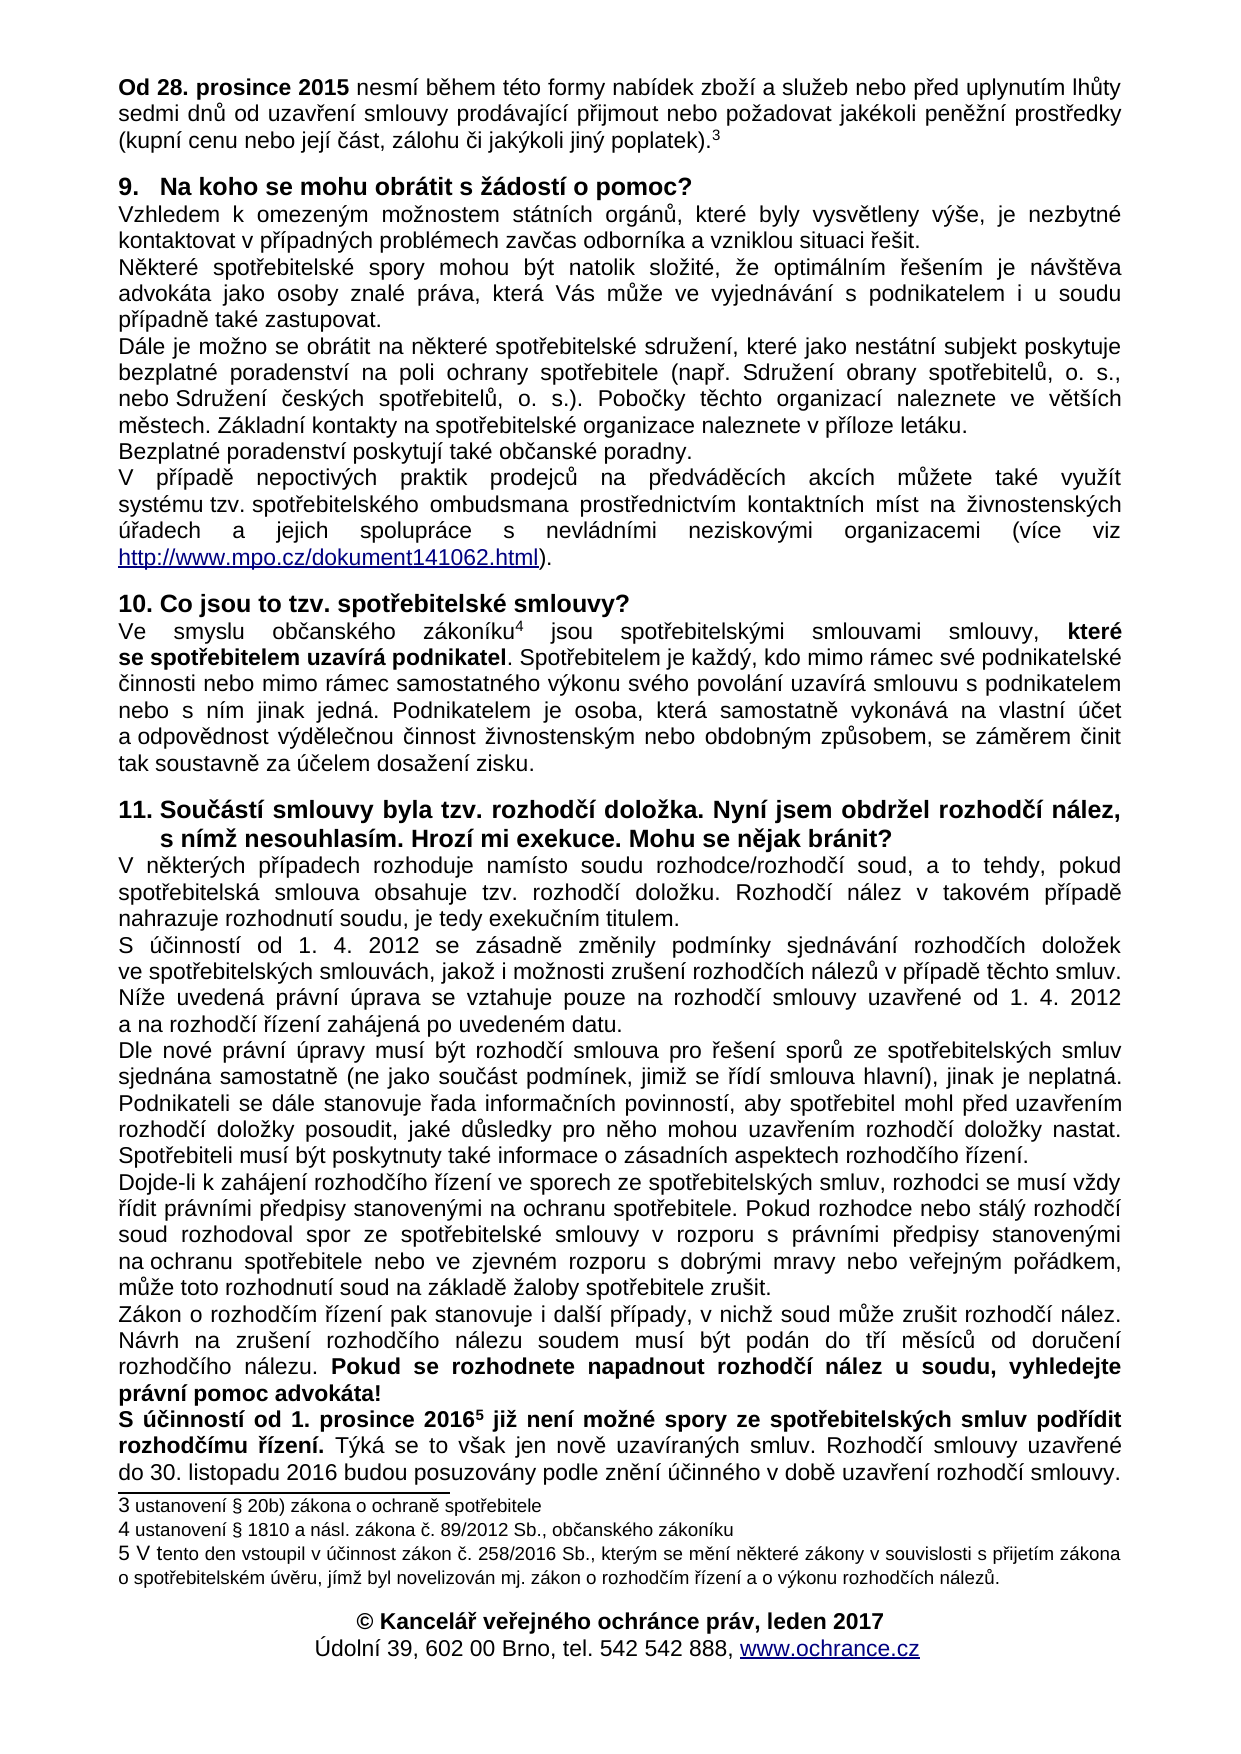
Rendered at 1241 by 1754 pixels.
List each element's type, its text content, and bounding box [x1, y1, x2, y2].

list Součástí smlouvy byla tzv. rozhodčí doložka. Nyní jsem obdržel rozhodčí nález, s nímž nesouhlasím. Hrozí mi exekuce. Mohu se nějak bránit? [118, 795, 1122, 852]
text Vzhledem k omezeným možnostem státních orgánů, které byly vysvětleny výše, je nezbytné kontaktovat v případných problémech zavčas odborníka a vzniklou situaci řešit. [118, 201, 1122, 253]
text Ve smyslu občanského zákoníku jsou spotřebitelskými smlouvami smlouvy, které se spotřebitelem uzavírá podnikatel. Spotřebitelem je každý, kdo mimo rámec své podnikatelské činnosti nebo mimo rámec samostatného výkonu svého povolání uzavírá smlouvu s podnikatelem nebo s ním jinak jedná. Podnikatelem je osoba, která samostatně vykonává na vlastní účet a odpovědnost výdělečnou činnost živnostenským nebo obdobným způsobem, se záměrem činit tak soustavně za účelem dosažení zisku. [118, 618, 1122, 776]
text V tento den vstoupil v účinnost zákon č. 258/2016 Sb., kterým se mění některé zákony v souvislosti s přijetím zákona o spotřebitelském úvěru, jímž byl novelizován mj. zákon o rozhodčím řízení a o výkonu rozhodčích nálezů. [118, 1541, 1122, 1589]
list Co jsou to tzv. spotřebitelské smlouvy? [118, 589, 1122, 618]
text ustanovení § 20b) zákona o ochraně spotřebitele [118, 1493, 1122, 1517]
list Na koho se mohu obrátit s žádostí o pomoc? [118, 172, 1122, 201]
text Bezplatné poradenství poskytují také občanské poradny. [118, 438, 1122, 464]
text V případě nepoctivých praktik prodejců na předváděcích akcích můžete také využít systému tzv. spotřebitelského ombudsmana prostřednictvím kontaktních míst na živnostenských úřadech a jejich spolupráce s nevládními neziskovými organizacemi (více viz http://www.mpo.cz/dokument141062.html). [118, 464, 1122, 570]
text Dojde-li k zahájení rozhodčího řízení ve sporech ze spotřebitelských smluv, rozhodci se musí vždy řídit právními předpisy stanovenými na ochranu spotřebitele. Pokud rozhodce nebo stálý rozhodčí soud rozhodoval spor ze spotřebitelské smlouvy v rozporu s právními předpisy stanovenými na ochranu spotřebitele nebo ve zjevném rozporu s dobrými mravy nebo veřejným pořádkem, může toto rozhodnutí soud na základě žaloby spotřebitele zrušit. [118, 1169, 1122, 1301]
text Dle nové právní úpravy musí být rozhodčí smlouva pro řešení sporů ze spotřebitelských smluv sjednána samostatně (ne jako součást podmínek, jimiž se řídí smlouva hlavní), jinak je neplatná. Podnikateli se dále stanovuje řada informačních povinností, aby spotřebitel mohl před uzavřením rozhodčí doložky posoudit, jaké důsledky pro něho mohou uzavřením rozhodčí doložky nastat. Spotřebiteli musí být poskytnuty také informace o zásadních aspektech rozhodčího řízení. [118, 1037, 1122, 1169]
text Zákon o rozhodčím řízení pak stanovuje i další případy, v nichž soud může zrušit rozhodčí nález. Návrh na zrušení rozhodčího nálezu soudem musí být podán do tří měsíců od doručení rozhodčího nálezu. Pokud se rozhodnete napadnout rozhodčí nález u soudu, vyhledejte právní pomoc advokáta! [118, 1301, 1122, 1406]
text Některé spotřebitelské spory mohou být natolik složité, že optimálním řešením je návštěva advokáta jako osoby znalé práva, která Vás může ve vyjednávání s podnikatelem i u soudu případně také zastupovat. [118, 253, 1122, 333]
text V některých případech rozhoduje namísto soudu rozhodce/rozhodčí soud, a to tehdy, pokud spotřebitelská smlouva obsahuje tzv. rozhodčí doložku. Rozhodčí nález v takovém případě nahrazuje rozhodnutí soudu, je tedy exekučním titulem. [118, 852, 1122, 932]
text ustanovení § 1810 a násl. zákona č. 89/2012 Sb., občanského zákoníku [118, 1517, 1122, 1541]
text S účinností od 1. 4. 2012 se zásadně změnily podmínky sjednávání rozhodčích doložek ve spotřebitelských smlouvách, jakož i možnosti zrušení rozhodčích nálezů v případě těchto smluv. Níže uvedená právní úprava se vztahuje pouze na rozhodčí smlouvy uzavřené od 1. 4. 2012 a na rozhodčí řízení zahájená po uvedeném datu. [118, 932, 1122, 1037]
subtitle Od 28. prosince 2015 nesmí během této formy nabídek zboží a služeb nebo před uplynutím lhůty sedmi dnů od uzavření smlouvy prodávající přijmout nebo požadovat jakékoli peněžní prostředky (kupní cenu nebo její část, zálohu či jakýkoli jiný poplatek). [118, 74, 1122, 153]
text S účinností od 1. prosince 2016 již není možné spory ze spotřebitelských smluv podřídit rozhodčímu řízení. Týká se to však jen nově uzavíraných smluv. Rozhodčí smlouvy uzavřené do 30. listopadu 2016 budou posuzovány podle znění účinného v době uzavření rozhodčí smlouvy. [118, 1406, 1122, 1485]
text Dále je možno se obrátit na některé spotřebitelské sdružení, které jako nestátní subjekt poskytuje bezplatné poradenství na poli ochrany spotřebitele (např. Sdružení obrany spotřebitelů, o. s., nebo Sdružení českých spotřebitelů, o. s.). Pobočky těchto organizací naleznete ve větších městech. Základní kontakty na spotřebitelské organizace naleznete v příloze letáku. [118, 333, 1122, 438]
